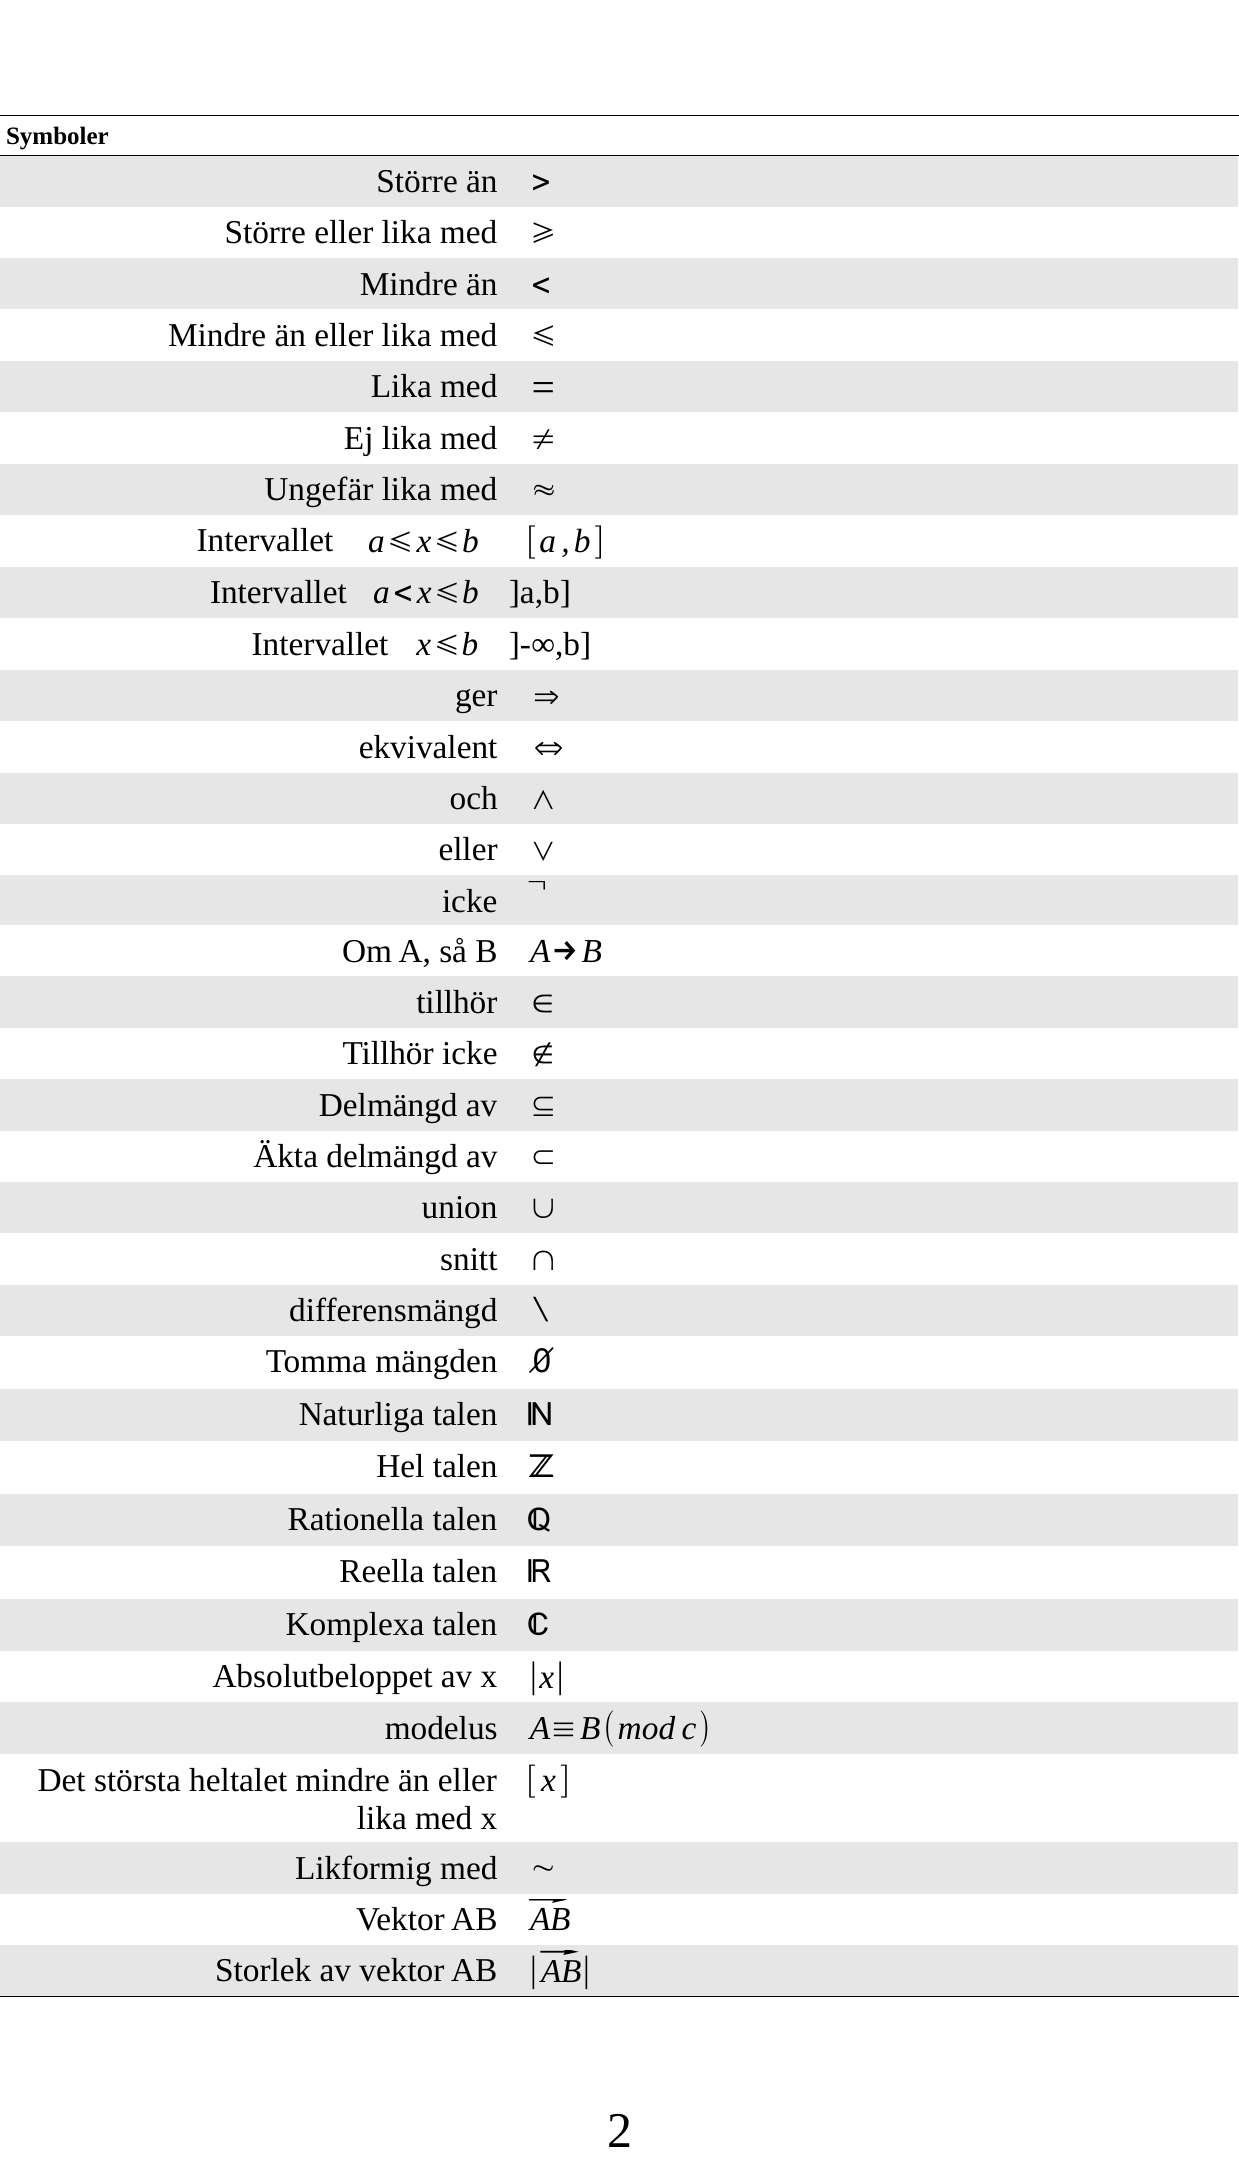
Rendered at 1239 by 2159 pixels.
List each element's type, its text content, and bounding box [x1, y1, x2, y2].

table_cell [503, 1389, 1238, 1441]
table_cell [503, 1285, 1238, 1336]
table_cell och [0, 773, 503, 824]
table_cell [503, 1131, 1238, 1182]
table_cell [503, 156, 1238, 207]
table_cell [503, 464, 1238, 515]
table_cell [503, 976, 1238, 1028]
table_cell [503, 1945, 1238, 1996]
table_cell Tillhör icke [0, 1028, 503, 1079]
table_cell Naturliga talen [0, 1389, 503, 1441]
table_cell [503, 1182, 1238, 1233]
table_cell modelus [0, 1702, 503, 1754]
table_cell Mindre än [0, 258, 503, 309]
table_cell [503, 670, 1238, 721]
table_cell [503, 875, 1238, 925]
table_cell Det största heltalet mindre än eller lika med x [0, 1754, 503, 1842]
table_cell [503, 1441, 1238, 1493]
table_cell ger [0, 670, 503, 721]
table_cell [503, 361, 1238, 412]
table_cell Intervallet [0, 618, 503, 670]
table_cell eller [0, 824, 503, 875]
table_cell icke [0, 875, 503, 925]
table_cell [503, 207, 1238, 258]
table_cell differensmängd [0, 1285, 503, 1336]
table_cell Intervallet [0, 515, 503, 567]
table_cell [503, 721, 1238, 773]
table_cell [503, 1702, 1238, 1754]
table_cell [503, 1599, 1238, 1651]
table_cell [503, 1028, 1238, 1079]
table_cell [503, 925, 1238, 976]
table_cell Om A, så B [0, 925, 503, 976]
table_cell Komplexa talen [0, 1599, 503, 1651]
table_cell tillhör [0, 976, 503, 1028]
table_cell Delmängd av [0, 1079, 503, 1131]
table_cell union [0, 1182, 503, 1233]
table_cell [503, 1494, 1238, 1546]
table_cell Ungefär lika med [0, 464, 503, 515]
table_cell Likformig med [0, 1842, 503, 1894]
table_cell [503, 1651, 1238, 1702]
table_cell ]-∞,b] [503, 618, 1238, 670]
table_cell [503, 1754, 1238, 1842]
table_cell Hel talen [0, 1441, 503, 1493]
table_cell [503, 1546, 1238, 1598]
table_cell [503, 773, 1238, 824]
table_cell [503, 258, 1238, 309]
table_cell Ej lika med [0, 412, 503, 463]
table_cell Mindre än eller lika med [0, 310, 503, 361]
table_cell Lika med [0, 361, 503, 412]
table_cell Större eller lika med [0, 207, 503, 258]
table_cell Rationella talen [0, 1494, 503, 1546]
table_cell Intervallet [0, 567, 503, 618]
table_cell Större än [0, 156, 503, 207]
table_cell [503, 824, 1238, 875]
table_cell Tomma mängden [0, 1336, 503, 1388]
table_cell [503, 1079, 1238, 1131]
table_cell Vektor AB [0, 1894, 503, 1945]
table_cell [503, 515, 1238, 567]
table_cell [503, 1336, 1238, 1388]
table_header Symboler [0, 116, 1238, 155]
table_cell snitt [0, 1233, 503, 1284]
table_cell [503, 1894, 1238, 1945]
table_cell Äkta delmängd av [0, 1131, 503, 1182]
table_cell [503, 310, 1238, 361]
table_cell Storlek av vektor AB [0, 1945, 503, 1996]
table_cell [503, 412, 1238, 463]
table_cell Absolutbeloppet av x [0, 1651, 503, 1702]
table_cell ekvivalent [0, 721, 503, 773]
table_cell Reella talen [0, 1546, 503, 1598]
table_cell [503, 1842, 1238, 1894]
table_cell ]a,b] [503, 567, 1238, 618]
table_cell [503, 1233, 1238, 1284]
